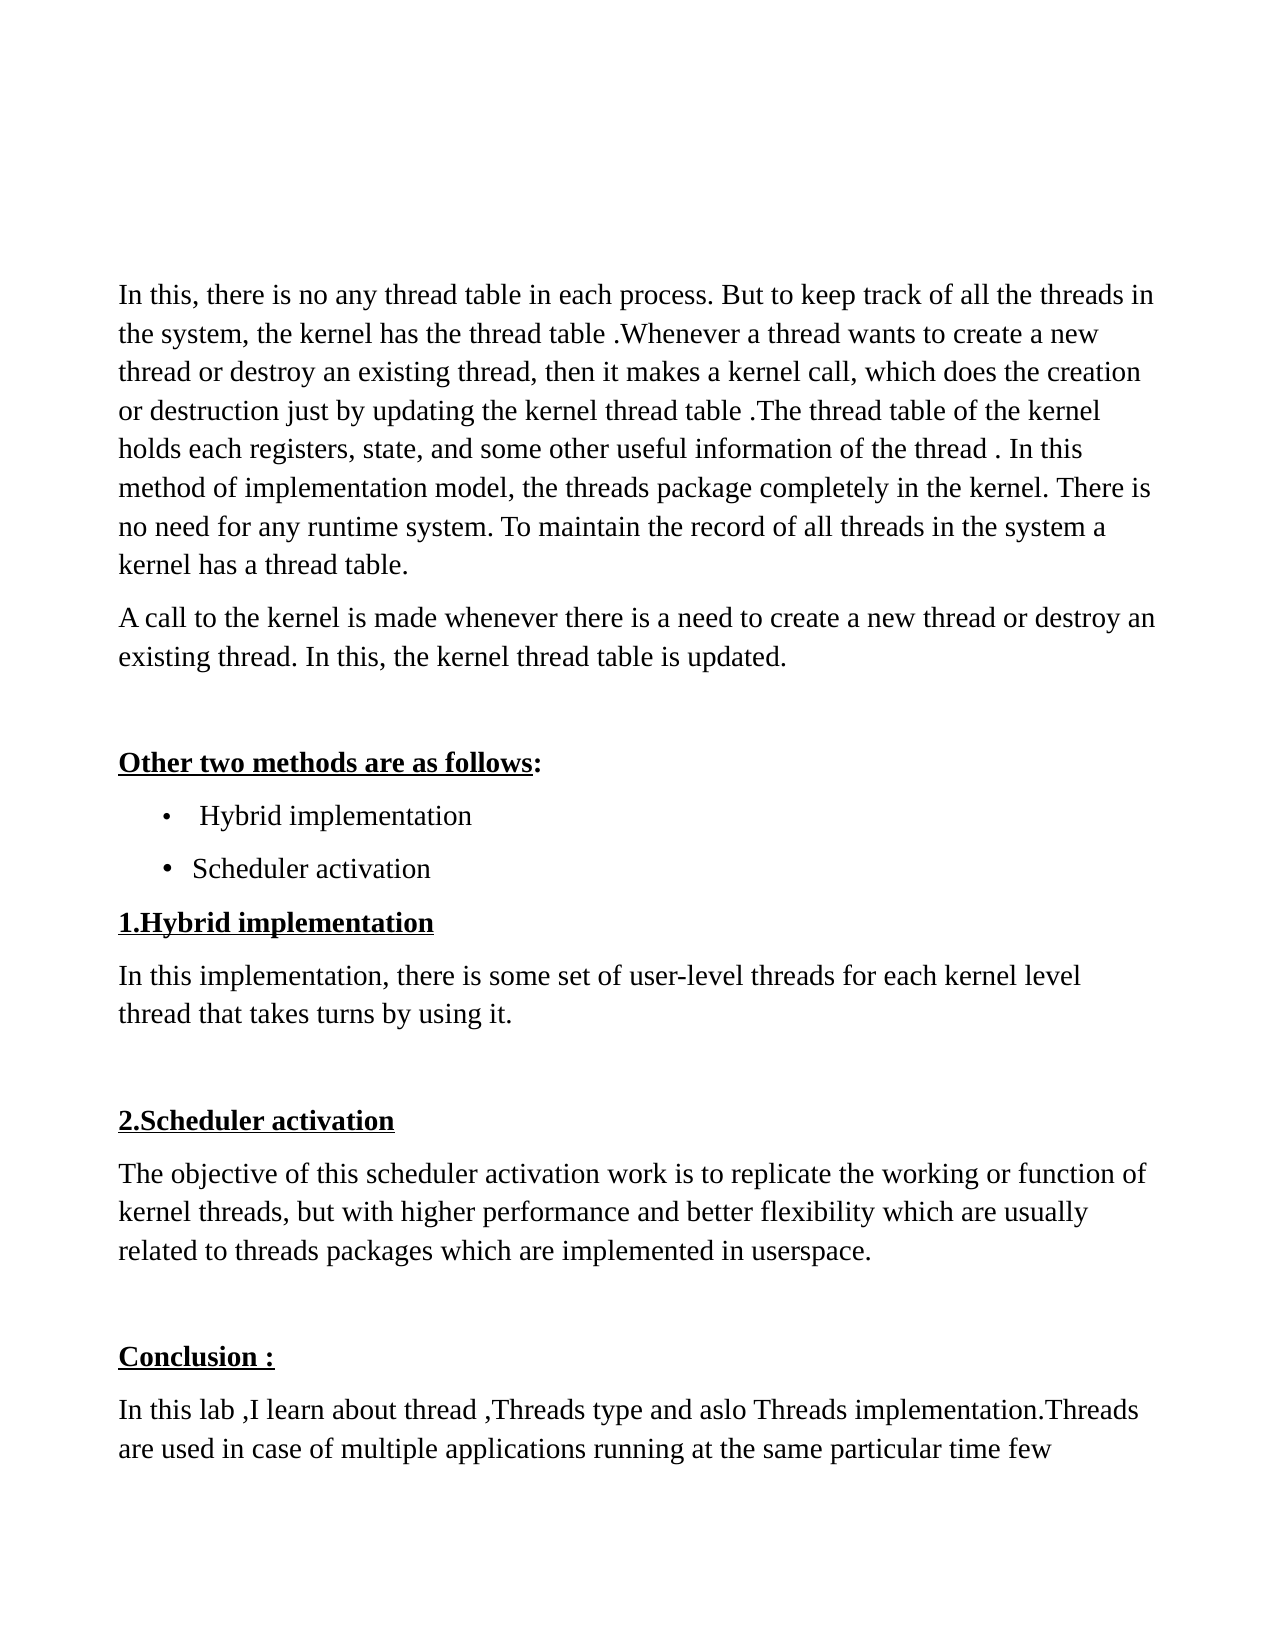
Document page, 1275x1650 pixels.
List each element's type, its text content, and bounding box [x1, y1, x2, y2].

text In this, there is no any thread table in each process. But to keep track of all the threads in the system, the kernel has the thread table .Whenever a thread wants to create a new thread or destroy an existing thread, then it makes a kernel call, which does the creation or destruction just by updating the kernel thread table .The thread table of the kernel holds each registers, state, and some other useful information of the thread . In this method of implementation model, the threads package completely in the kernel. There is no need for any runtime system. To maintain the record of all threads in the system a kernel has a thread table. [118, 277, 1157, 581]
text 2.Scheduler activation [118, 1103, 1157, 1136]
text Other two methods are as follows: [118, 745, 1157, 779]
text 1.Hybrid implementation [118, 905, 1157, 938]
text The objective of this scheduler activation work is to replicate the working or function of kernel threads, but with higher performance and better flexibility which are usually related to threads packages which are implemented in userspace. [118, 1156, 1157, 1266]
text Conclusion : [118, 1339, 1157, 1373]
list Scheduler activation [162, 851, 1157, 885]
text In this lab ,I learn about thread ,Threads type and aslo Threads implementation.Threads are used in case of multiple applications running at the same particular time few [118, 1392, 1157, 1464]
list Hybrid implementation [162, 798, 1157, 832]
text A call to the kernel is made whenever there is a need to create a new thread or destroy an existing thread. In this, the kernel thread table is updated. [118, 600, 1157, 672]
text In this implementation, there is some set of user-level threads for each kernel level thread that takes turns by using it. [118, 958, 1157, 1030]
